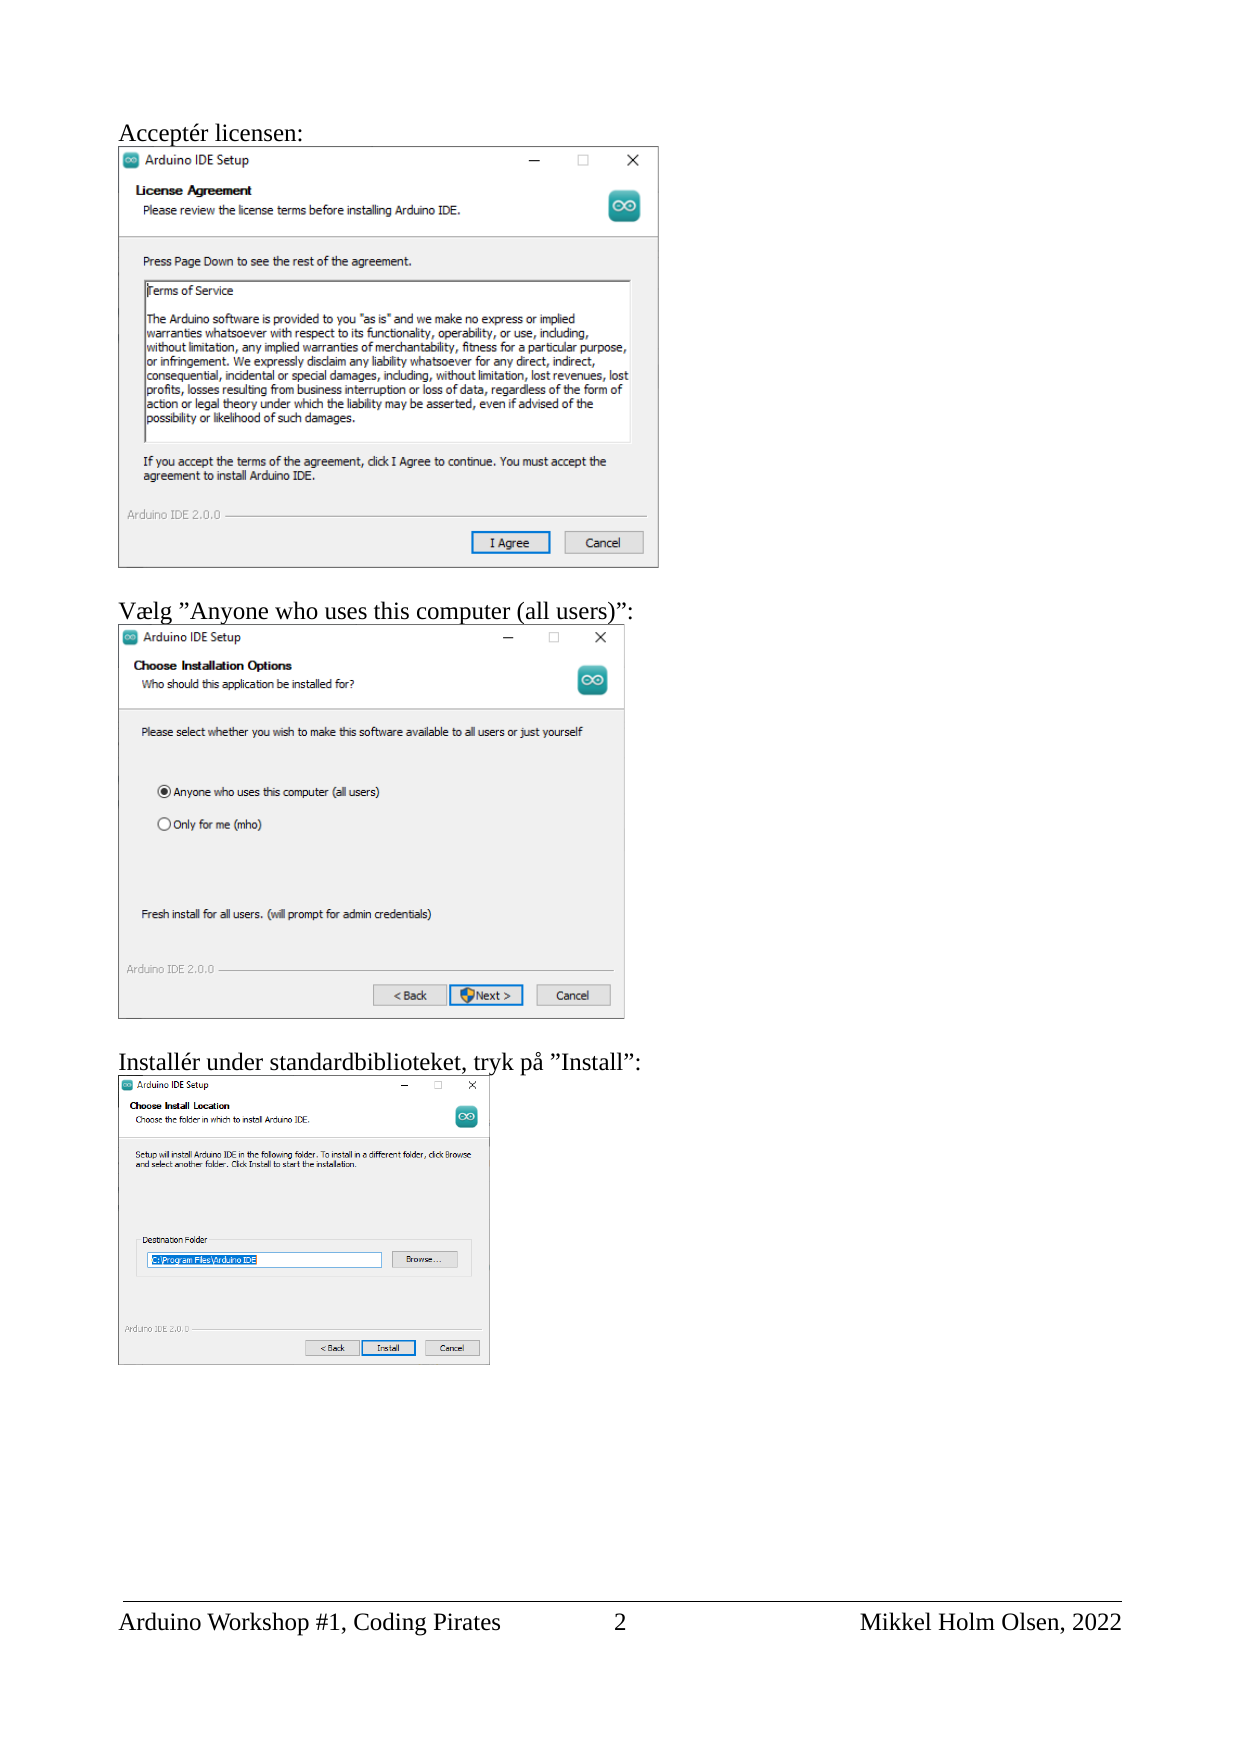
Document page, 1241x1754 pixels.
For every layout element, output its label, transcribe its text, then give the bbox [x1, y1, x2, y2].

picture [118, 146, 659, 568]
text Installér under standardbiblioteket, tryk på ”Install”: [118, 1047, 1122, 1076]
text Acceptér licensen: [118, 118, 1122, 147]
picture [118, 1075, 490, 1365]
picture [118, 624, 625, 1019]
text Vælg ”Anyone who uses this computer (all users)”: [118, 596, 1122, 625]
